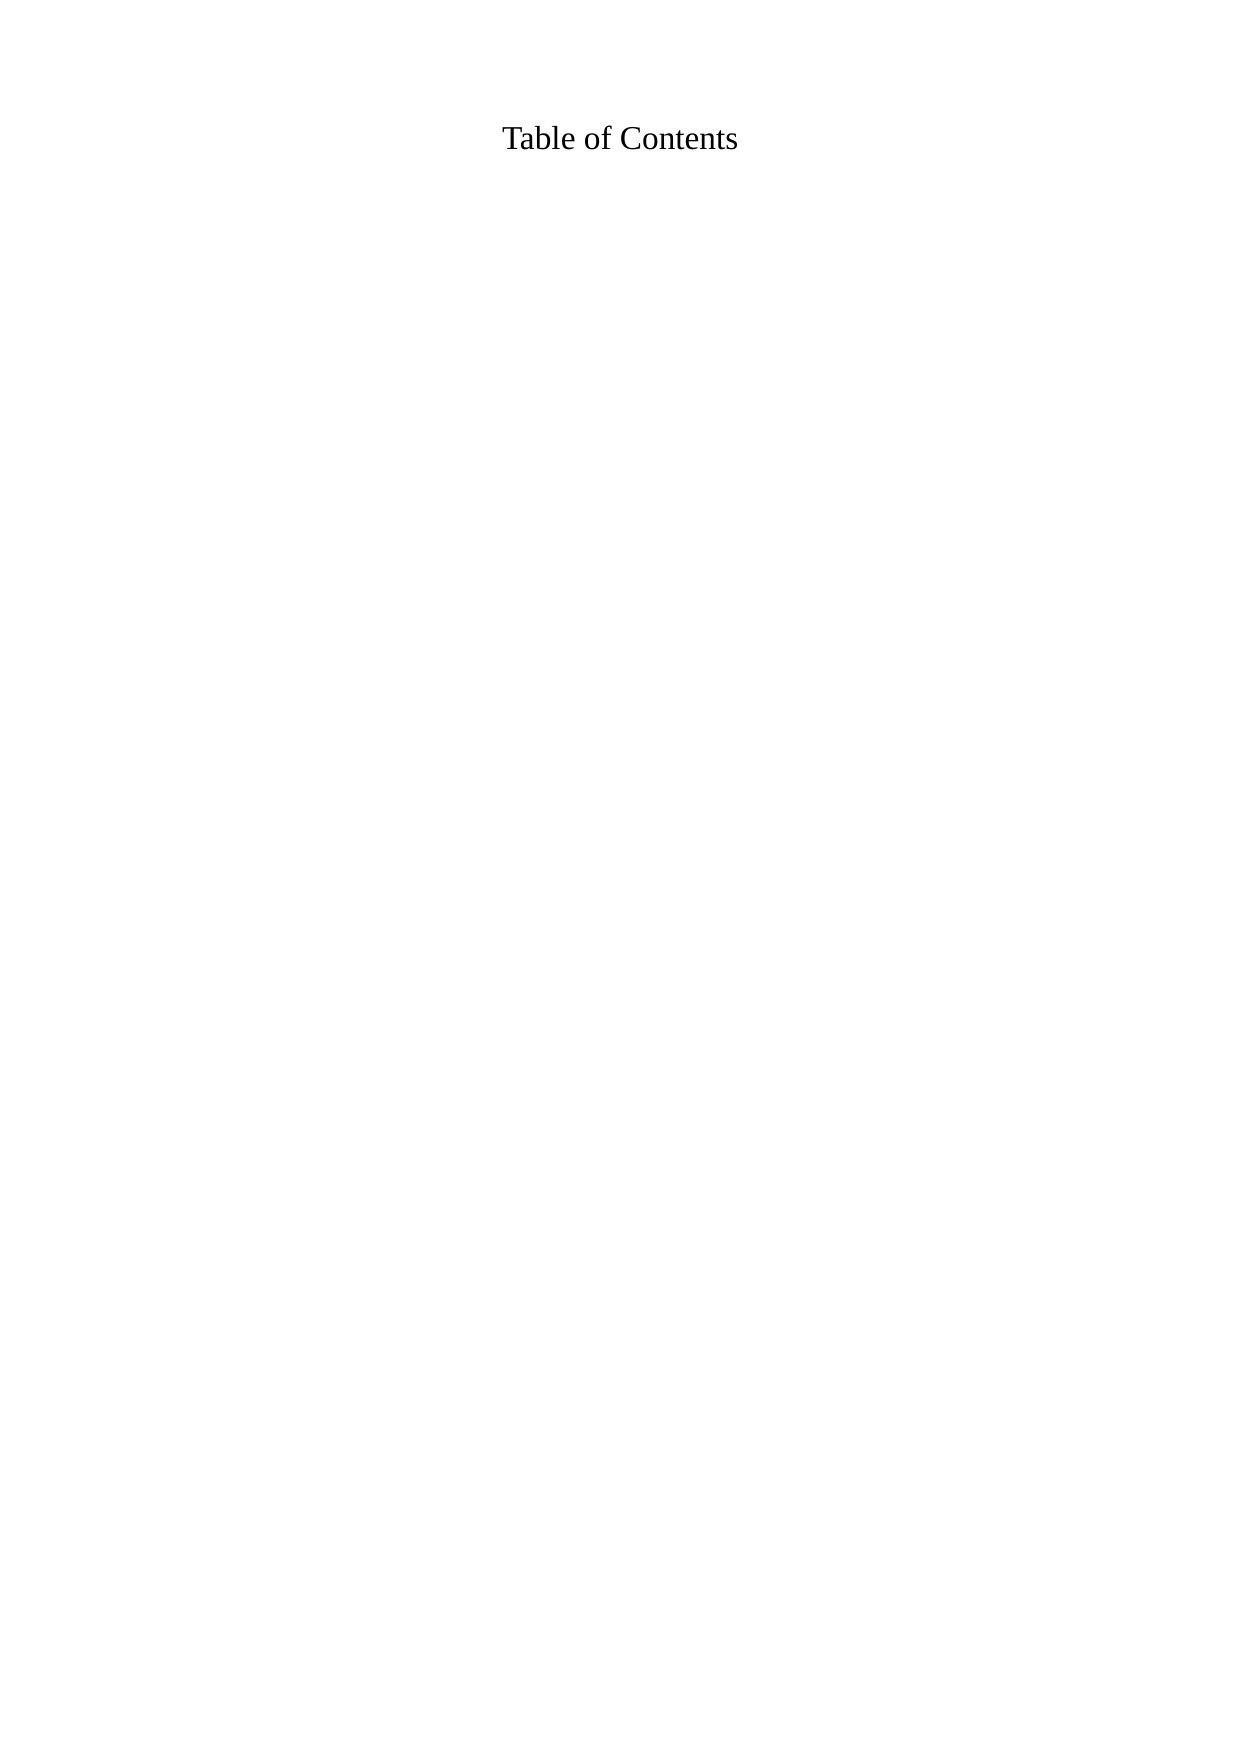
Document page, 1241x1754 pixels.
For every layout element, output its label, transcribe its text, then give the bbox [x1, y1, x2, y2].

text Table of Contents [118, 118, 1122, 156]
